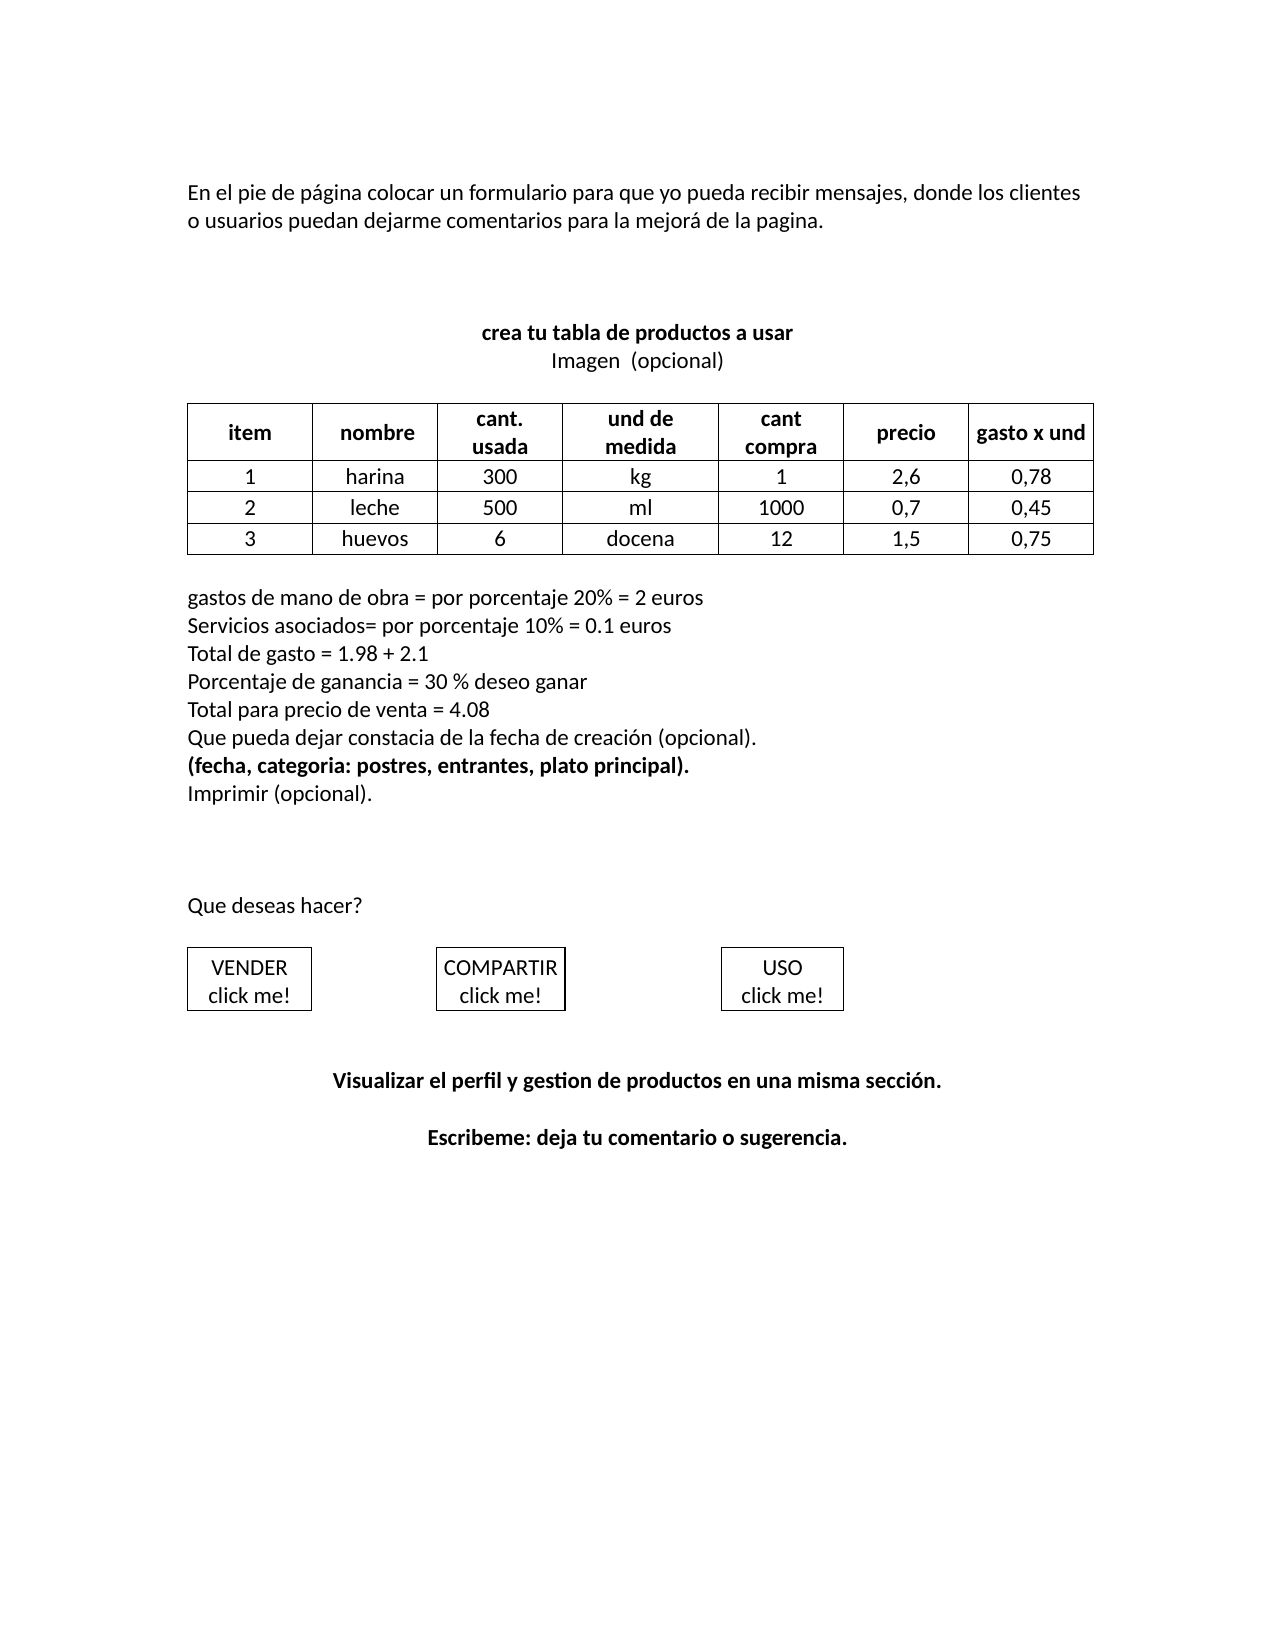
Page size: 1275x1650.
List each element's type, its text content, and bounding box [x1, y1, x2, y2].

table_header cant. usada [438, 404, 562, 460]
table_header USO click me! [722, 948, 843, 1009]
text Imprimir (opcional). [187, 779, 1087, 807]
table_cell 0,7 [844, 492, 968, 522]
text Porcentaje de ganancia = 30 % deseo ganar [187, 667, 1087, 695]
text Visualizar el perfil y gestion de productos en una misma sección. [187, 1067, 1087, 1095]
table_header cant compra [719, 404, 843, 460]
table_cell 12 [719, 524, 843, 554]
table_cell 0,78 [969, 461, 1093, 491]
table_cell 1,5 [844, 524, 968, 554]
table_cell 1 [188, 461, 312, 491]
table_header nombre [313, 404, 437, 460]
text crea tu tabla de productos a usar [187, 318, 1087, 346]
table_cell 6 [438, 524, 562, 554]
table_header [312, 947, 436, 1009]
table_cell 1000 [719, 492, 843, 522]
table_cell harina [313, 461, 437, 491]
table_cell docena [563, 524, 718, 554]
table_header VENDER click me! [188, 948, 311, 1009]
table_cell 2,6 [844, 461, 968, 491]
table_cell 0,75 [969, 524, 1093, 554]
table_header COMPARTIR click me! [437, 948, 564, 1009]
text gastos de mano de obra = por porcentaje 20% = 2 euros [187, 583, 1087, 611]
table_cell 2 [188, 492, 312, 522]
table_cell huevos [313, 524, 437, 554]
table_header und de medida [563, 404, 718, 460]
text En el pie de página colocar un formulario para que yo pueda recibir mensajes, donde los clientes o usuarios puedan dejarme comentarios para la mejorá de la pagina. [187, 178, 1087, 234]
text Escribeme: deja tu comentario o sugerencia. [187, 1123, 1087, 1151]
text Imagen (opcional) [187, 346, 1087, 374]
text Total de gasto = 1.98 + 2.1 [187, 639, 1087, 667]
text Que deseas hacer? [187, 891, 1087, 919]
table_header gasto x und [969, 404, 1093, 460]
text Total para precio de venta = 4.08 [187, 695, 1087, 723]
table_cell 1 [719, 461, 843, 491]
table_cell leche [313, 492, 437, 522]
text (fecha, categoria: postres, entrantes, plato principal). [187, 751, 1087, 779]
table_cell 3 [188, 524, 312, 554]
table_cell ml [563, 492, 718, 522]
table_cell kg [563, 461, 718, 491]
table_header [566, 947, 721, 1009]
table_header item [188, 404, 312, 460]
table_cell 300 [438, 461, 562, 491]
text Que pueda dejar constacia de la fecha de creación (opcional). [187, 723, 1087, 751]
table_header precio [844, 404, 968, 460]
table_cell 0,45 [969, 492, 1093, 522]
table_cell 500 [438, 492, 562, 522]
text Servicios asociados= por porcentaje 10% = 0.1 euros [187, 611, 1087, 639]
